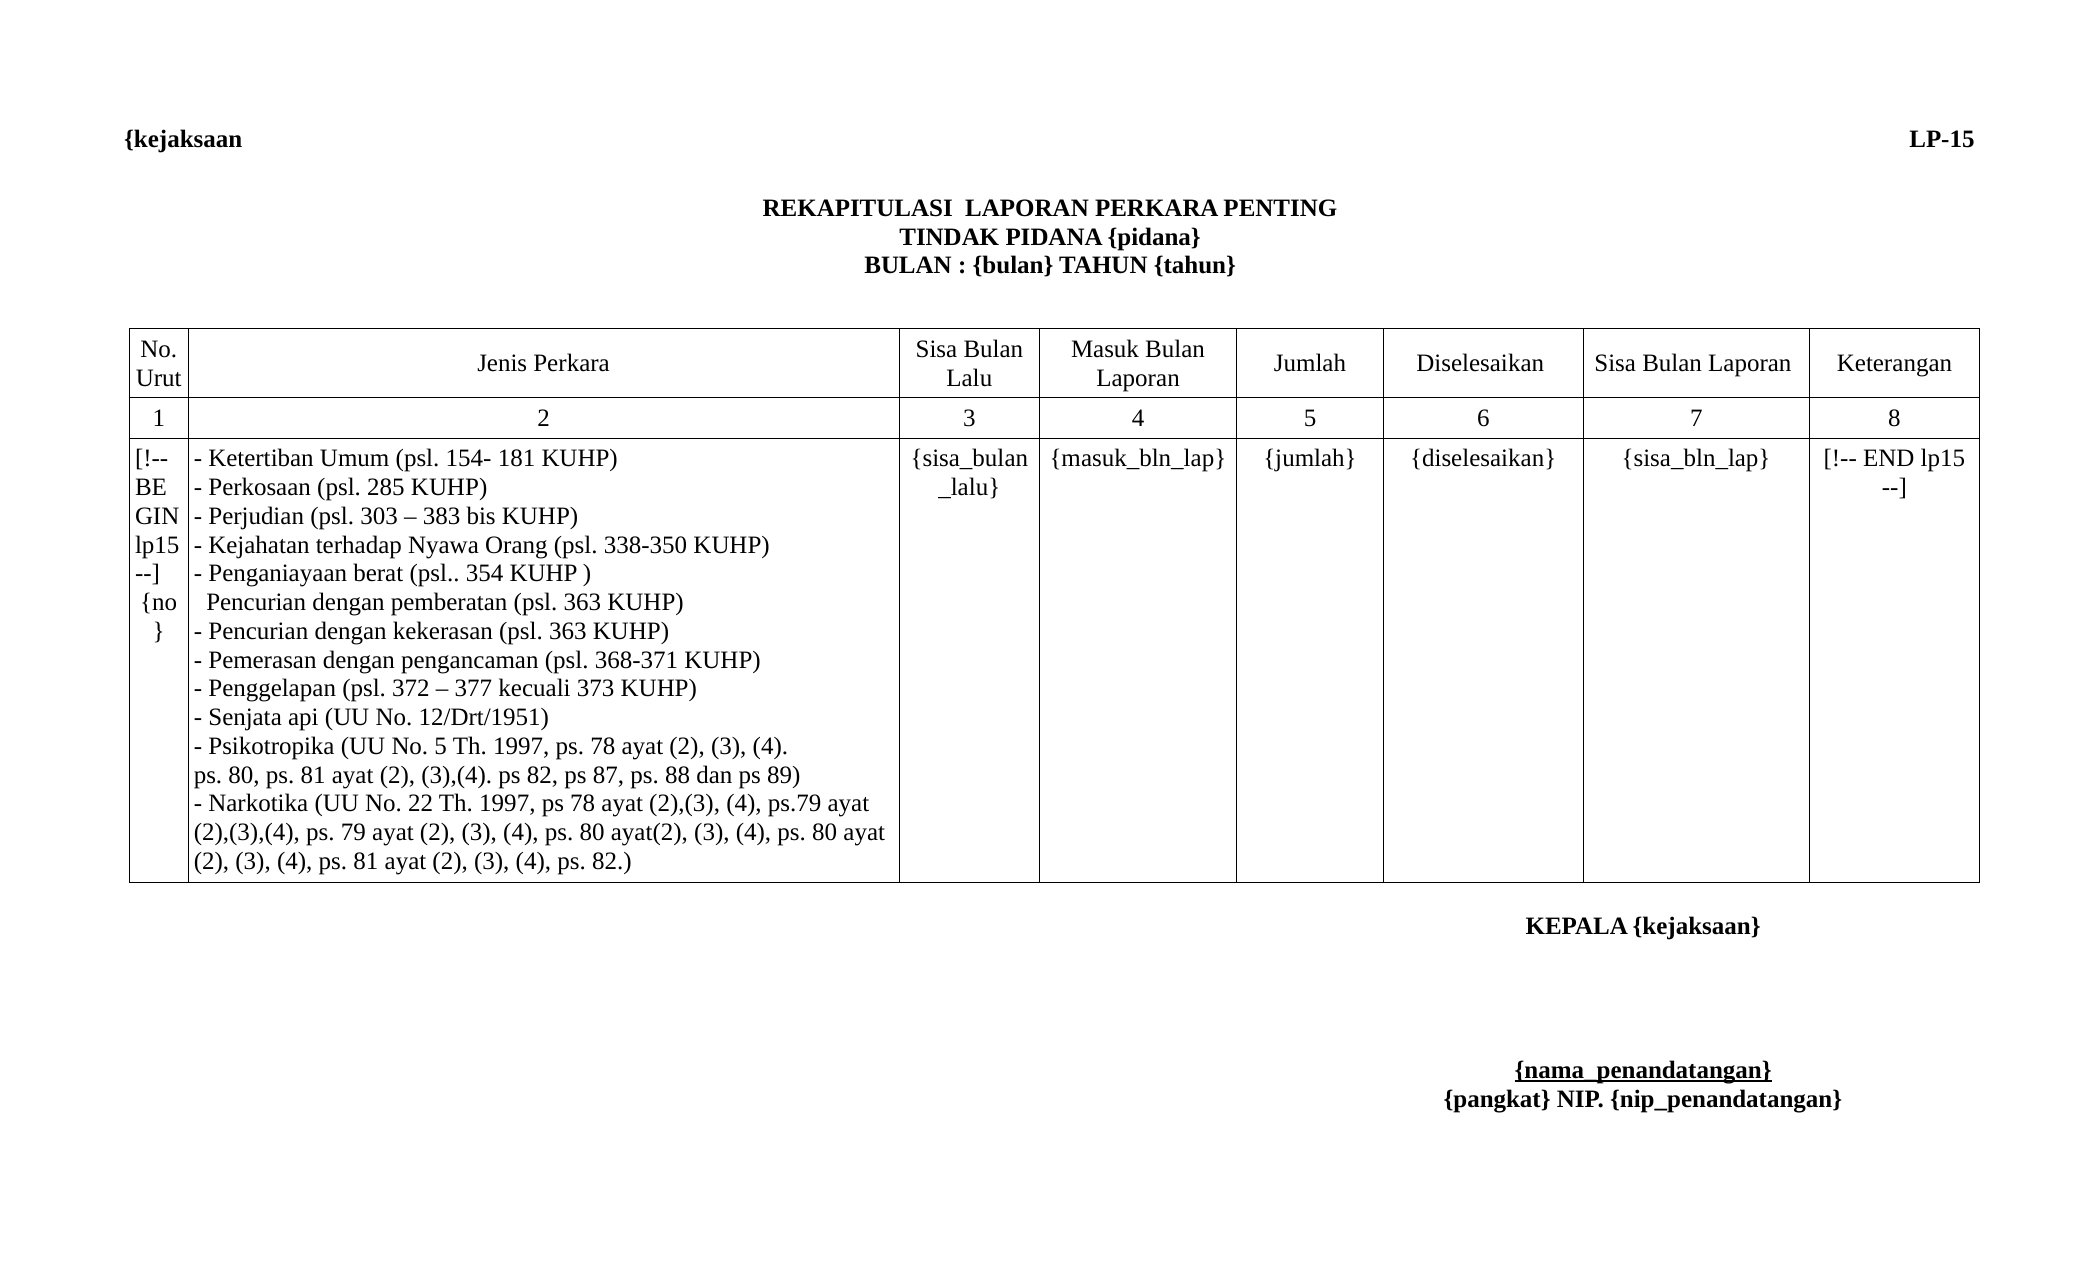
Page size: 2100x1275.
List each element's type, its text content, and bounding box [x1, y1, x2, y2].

table_cell {masuk_bln_lap} [1040, 439, 1236, 882]
table_header [122, 911, 258, 1113]
table_cell 6 [1384, 398, 1583, 438]
table_cell {sisa_bln_lap} [1584, 439, 1809, 882]
table_header No. Urut [130, 329, 188, 397]
table_cell 3 [900, 398, 1039, 438]
table_header Jenis Perkara [189, 329, 899, 397]
table_cell {sisa_bulan_lalu} [900, 439, 1039, 882]
table_header REKAPITULASI LAPORAN PERKARA PENTING TINDAK PIDANA {pidana} BULAN : {bulan} TAHUN {tahun} [118, 187, 1982, 299]
table_cell [!-- BEGIN lp15 --] {no} [130, 439, 188, 882]
table_cell 5 [1237, 398, 1383, 438]
table_cell 2 [189, 398, 899, 438]
table_header Masuk Bulan Laporan [1040, 329, 1236, 397]
table_cell [!-- END lp15 --] [1810, 439, 1979, 882]
table_header [258, 911, 709, 1113]
table_cell 4 [1040, 398, 1236, 438]
table_header {kejaksaan [118, 118, 1903, 158]
table_cell 7 [1584, 398, 1809, 438]
table_cell {jumlah} [1237, 439, 1383, 882]
table_header LP-15 [1904, 118, 1983, 158]
table_cell 1 [130, 398, 188, 438]
table_header Keterangan [1810, 329, 1979, 397]
table_header Jumlah [1237, 329, 1383, 397]
table_cell {diselesaikan} [1384, 439, 1583, 882]
table_cell 8 [1810, 398, 1979, 438]
table_header Diselesaikan [1384, 329, 1583, 397]
table_cell - Ketertiban Umum (psl. 154- 181 KUHP) - Perkosaan (psl. 285 KUHP) - Perjudian (psl. 303 – 383 bis KUHP) - Kejahatan terhadap Nyawa Orang (psl. 338-350 KUHP) - Penganiayaan berat (psl.. 354 KUHP ) Pencurian dengan pemberatan (psl. 363 KUHP) - Pencurian dengan kekerasan (psl. 363 KUHP) - Pemerasan dengan pengancaman (psl. 368-371 KUHP) - Penggelapan (psl. 372 – 377 kecuali 373 KUHP) - Senjata api (UU No. 12/Drt/1951) - Psikotropika (UU No. 5 Th. 1997, ps. 78 ayat (2), (3), (4). ps. 80, ps. 81 ayat (2), (3),(4). ps 82, ps 87, ps. 88 dan ps 89) - Narkotika (UU No. 22 Th. 1997, ps 78 ayat (2),(3), (4), ps.79 ayat (2),(3),(4), ps. 79 ayat (2), (3), (4), ps. 80 ayat(2), (3), (4), ps. 80 ayat (2), (3), (4), ps. 81 ayat (2), (3), (4), ps. 82.) [189, 439, 899, 882]
table_header [709, 911, 1304, 1113]
table_header KEPALA {kejaksaan} {nama_penandatangan} {pangkat} NIP. {nip_penandatangan} [1304, 911, 1981, 1113]
table_header Sisa Bulan Laporan [1584, 329, 1809, 397]
table_header Sisa Bulan Lalu [900, 329, 1039, 397]
